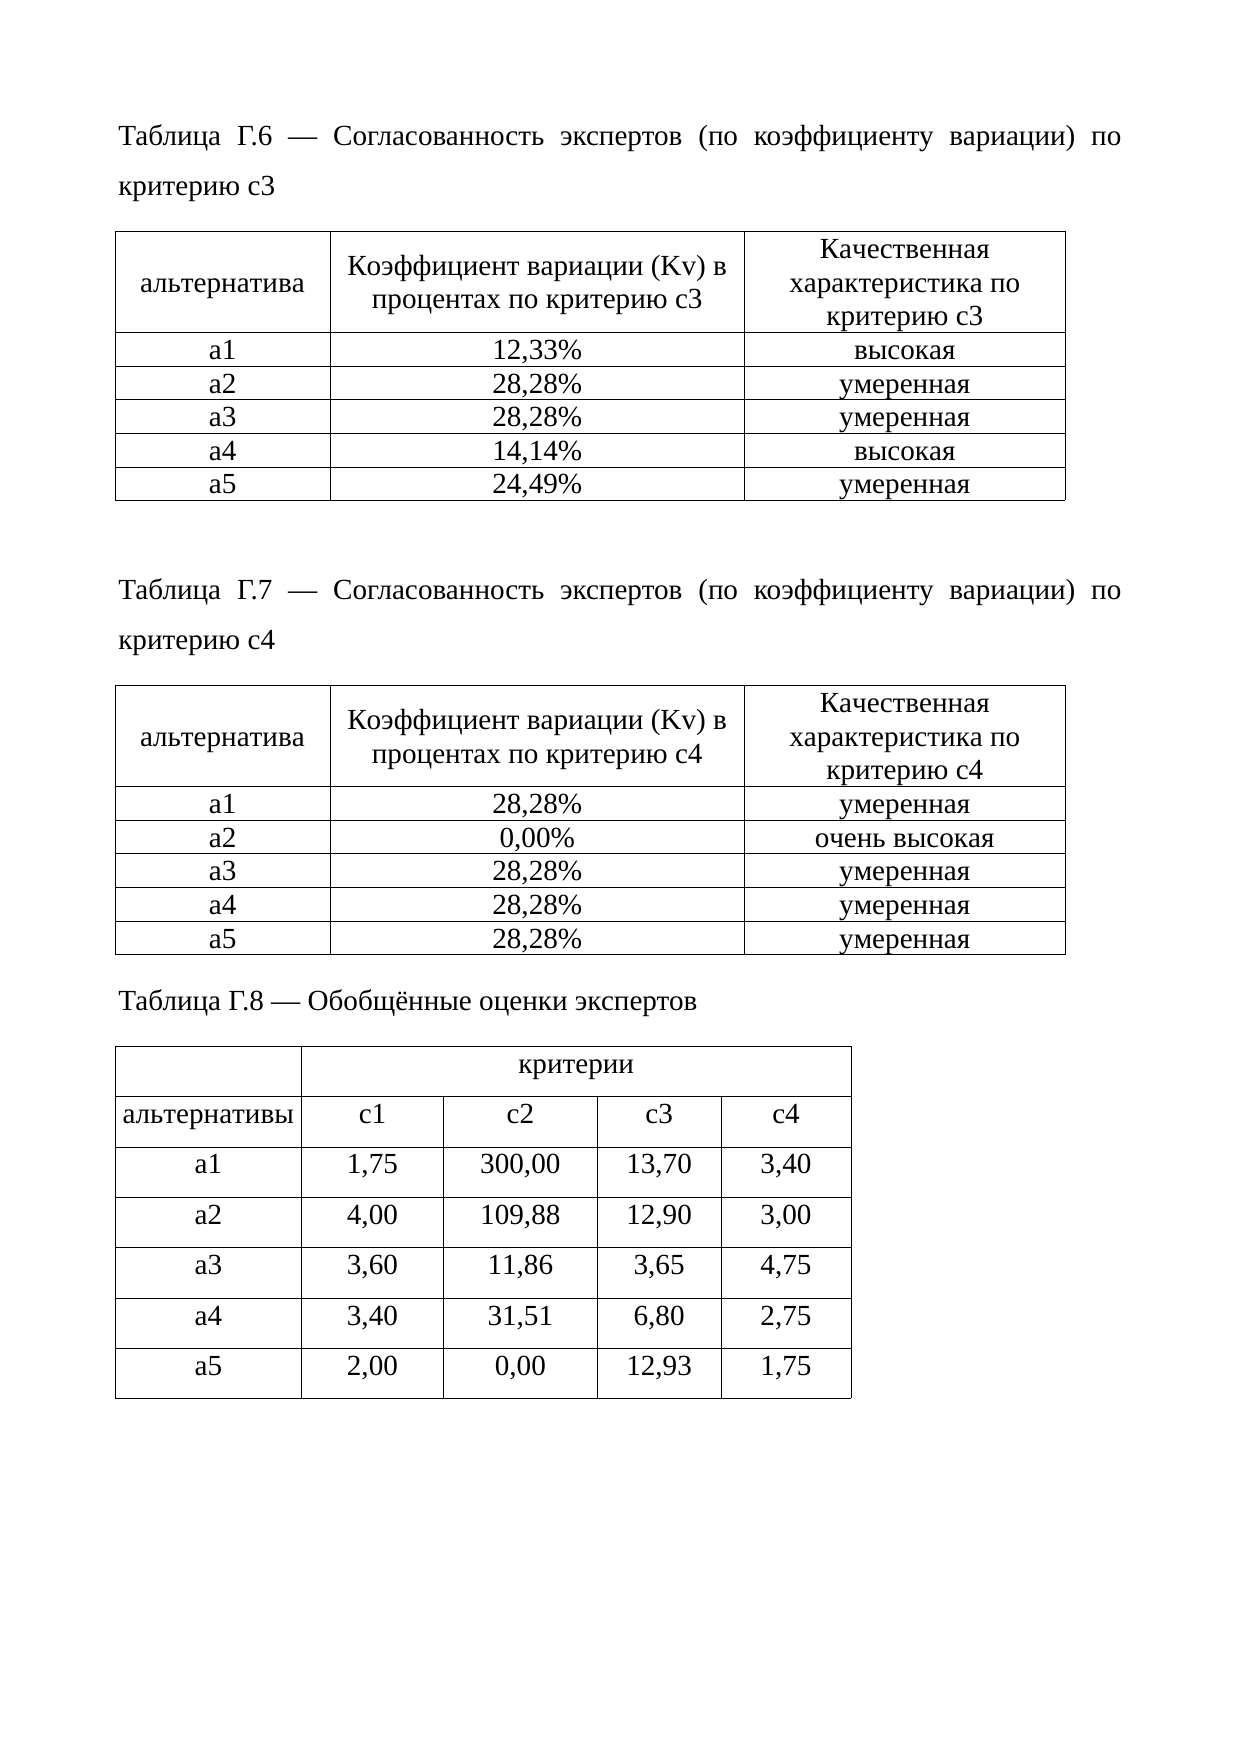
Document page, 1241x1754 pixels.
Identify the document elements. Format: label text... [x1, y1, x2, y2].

table_cell а5 [116, 922, 330, 954]
table_cell 24,49% [331, 468, 744, 500]
table_cell 300,00 [444, 1148, 597, 1197]
table_cell а4 [116, 888, 330, 921]
table_cell умеренная [745, 468, 1065, 500]
table_cell а1 [116, 787, 330, 820]
table_header Коэффициент вариации (Kv) в процентах по критерию с4 [331, 686, 744, 786]
table_cell 28,28% [331, 400, 744, 433]
table_cell а5 [116, 468, 330, 500]
table_cell умеренная [745, 888, 1065, 921]
table_cell 3,60 [302, 1248, 443, 1297]
table_header [116, 1047, 301, 1096]
table_cell 12,90 [598, 1198, 721, 1247]
table_cell умеренная [745, 400, 1065, 433]
table_cell 2,75 [722, 1299, 851, 1348]
table_cell умеренная [745, 367, 1065, 399]
table_cell 12,33% [331, 333, 744, 366]
table_cell а3 [116, 854, 330, 887]
table_cell 0,00% [331, 821, 744, 853]
table_cell а2 [116, 821, 330, 853]
table_cell 1,75 [302, 1148, 443, 1197]
table_cell 1,75 [722, 1349, 851, 1398]
table_cell 28,28% [331, 367, 744, 399]
text Таблица Г.8 — Обобщённые оценки экспертов [118, 983, 1122, 1017]
table_header Качественная характеристика по критерию с3 [745, 232, 1065, 332]
table_cell высокая [745, 333, 1065, 366]
text Таблица Г.6 — Согласованность экспертов (по коэффициенту вариации) по критерию с3 [118, 118, 1122, 202]
table_cell а2 [116, 367, 330, 399]
table_cell 3,00 [722, 1198, 851, 1247]
table_cell а4 [116, 434, 330, 467]
table_cell c4 [722, 1097, 851, 1147]
table_header критерии [302, 1047, 851, 1096]
table_cell а1 [116, 333, 330, 366]
table_cell 28,28% [331, 922, 744, 954]
table_cell 6,80 [598, 1299, 721, 1348]
table_cell а1 [116, 1148, 301, 1197]
table_header Коэффициент вариации (Kv) в процентах по критерию с3 [331, 232, 744, 332]
table_cell 31,51 [444, 1299, 597, 1348]
table_cell c1 [302, 1097, 443, 1147]
table_header альтернатива [116, 686, 330, 786]
table_cell 109,88 [444, 1198, 597, 1247]
table_cell 11,86 [444, 1248, 597, 1297]
table_cell 0,00 [444, 1349, 597, 1398]
table_cell 2,00 [302, 1349, 443, 1398]
table_cell высокая [745, 434, 1065, 467]
table_cell 3,65 [598, 1248, 721, 1297]
table_cell 28,28% [331, 888, 744, 921]
table_cell 3,40 [302, 1299, 443, 1348]
table_header Качественная характеристика по критерию с4 [745, 686, 1065, 786]
table_header альтернатива [116, 232, 330, 332]
table_cell 14,14% [331, 434, 744, 467]
table_cell c3 [598, 1097, 721, 1147]
table_cell 4,75 [722, 1248, 851, 1297]
table_cell а4 [116, 1299, 301, 1348]
table_cell 13,70 [598, 1148, 721, 1197]
table_cell а2 [116, 1198, 301, 1247]
text Таблица Г.7 — Согласованность экспертов (по коэффициенту вариации) по критерию с4 [118, 572, 1122, 656]
table_cell альтернативы [116, 1097, 301, 1147]
table_cell 12,93 [598, 1349, 721, 1398]
table_cell а3 [116, 400, 330, 433]
table_cell умеренная [745, 922, 1065, 954]
table_cell а5 [116, 1349, 301, 1398]
table_cell 4,00 [302, 1198, 443, 1247]
table_cell 3,40 [722, 1148, 851, 1197]
table_cell c2 [444, 1097, 597, 1147]
table_cell 28,28% [331, 787, 744, 820]
table_cell очень высокая [745, 821, 1065, 853]
table_cell умеренная [745, 787, 1065, 820]
table_cell а3 [116, 1248, 301, 1297]
table_cell 28,28% [331, 854, 744, 887]
table_cell умеренная [745, 854, 1065, 887]
